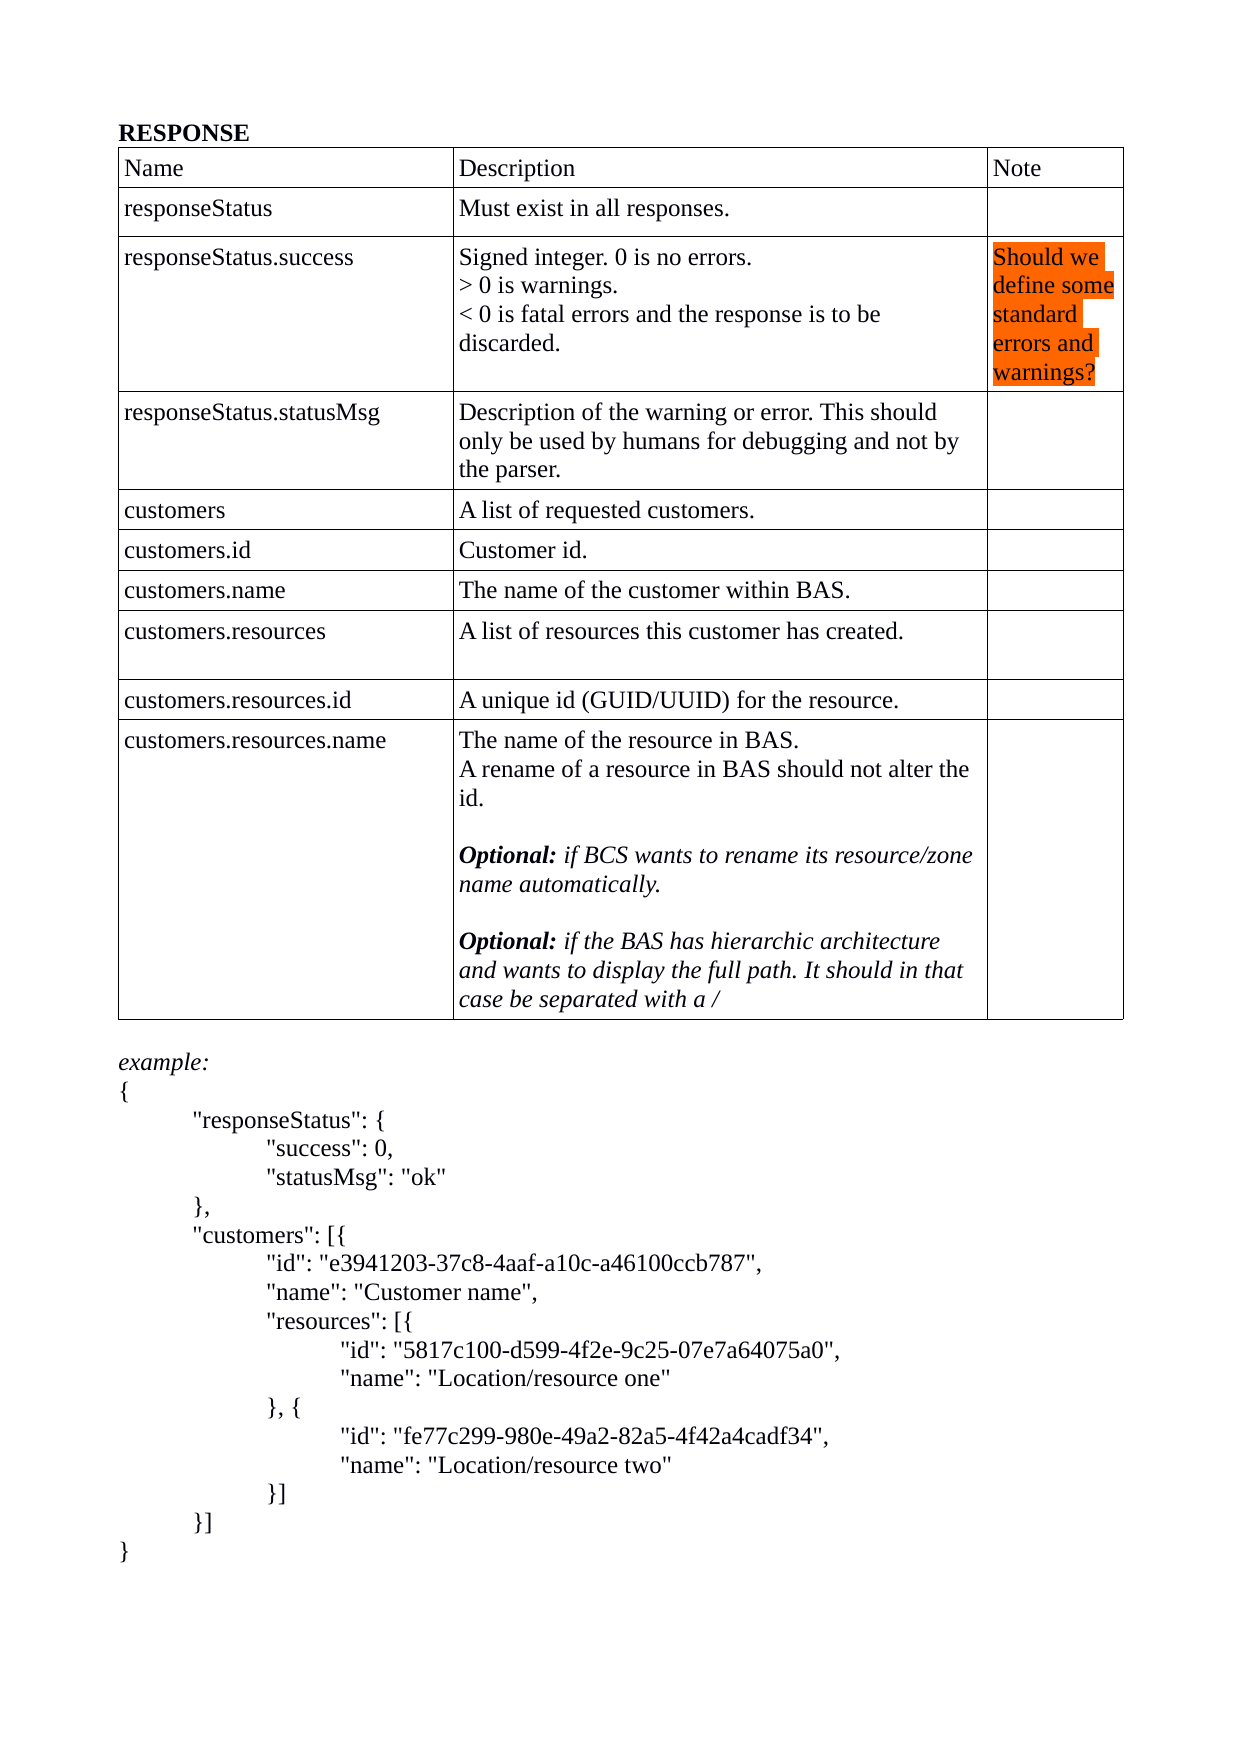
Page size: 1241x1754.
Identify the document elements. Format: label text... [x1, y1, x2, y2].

text }, [118, 1191, 1122, 1220]
table_cell A unique id (GUID/UUID) for the resource. [454, 680, 987, 719]
table_header Name [119, 148, 453, 187]
text }] [118, 1507, 1122, 1536]
text "name": "Customer name", [118, 1277, 1122, 1306]
table_cell [988, 680, 1123, 719]
table_header Description [454, 148, 987, 187]
text "id": "5817c100-d599-4f2e-9c25-07e7a64075a0", [118, 1335, 1122, 1363]
table_cell responseStatus.statusMsg [119, 392, 453, 489]
table_cell Signed integer. 0 is no errors. > 0 is warnings. < 0 is fatal errors and the response is to be discarded. [454, 237, 987, 391]
table_cell responseStatus [119, 188, 453, 236]
table_cell A list of requested customers. [454, 490, 987, 529]
table_cell [988, 530, 1123, 570]
table_cell customers.resources.name [119, 720, 453, 1018]
text "id": "fe77c299-980e-49a2-82a5-4f42a4cadf34", [118, 1421, 1122, 1450]
table_cell [988, 611, 1123, 679]
text }] [118, 1478, 1122, 1507]
text } [118, 1536, 1122, 1565]
text RESPONSE [118, 118, 1122, 147]
table_cell [988, 188, 1123, 236]
table_cell customers.resources.id [119, 680, 453, 719]
table_cell Description of the warning or error. This should only be used by humans for debugging and not by the parser. [454, 392, 987, 489]
text "responseStatus": { [118, 1105, 1122, 1133]
text "customers": [{ [118, 1220, 1122, 1248]
table_cell [988, 392, 1123, 489]
table_cell customers [119, 490, 453, 529]
table_cell The name of the customer within BAS. [454, 571, 987, 610]
table_cell [988, 571, 1123, 610]
text }, { [118, 1392, 1122, 1421]
text "name": "Location/resource one" [118, 1363, 1122, 1392]
table_cell responseStatus.success [119, 237, 453, 391]
text { [118, 1076, 1122, 1105]
table_cell [988, 720, 1123, 1018]
table_cell customers.resources [119, 611, 453, 679]
table_cell customers.name [119, 571, 453, 610]
table_cell A list of resources this customer has created. [454, 611, 987, 679]
table_cell [988, 490, 1123, 529]
text example: [118, 1047, 1122, 1076]
text "success": 0, [118, 1133, 1122, 1162]
table_cell Should we define some standard errors and warnings? [988, 237, 1123, 391]
table_header Note [988, 148, 1123, 187]
text "id": "e3941203-37c8-4aaf-a10c-a46100ccb787", [118, 1248, 1122, 1277]
table_cell Must exist in all responses. [454, 188, 987, 236]
text "resources": [{ [118, 1306, 1122, 1335]
text "statusMsg": "ok" [118, 1162, 1122, 1191]
table_cell Customer id. [454, 530, 987, 570]
text "name": "Location/resource two" [118, 1450, 1122, 1478]
table_cell The name of the resource in BAS. A rename of a resource in BAS should not alter the id. Optional: if BCS wants to rename its resource/zone name automatically. Optional: if the BAS has hierarchic architecture and wants to display the full path. It should in that case be separated with a / [454, 720, 987, 1018]
table_cell customers.id [119, 530, 453, 570]
